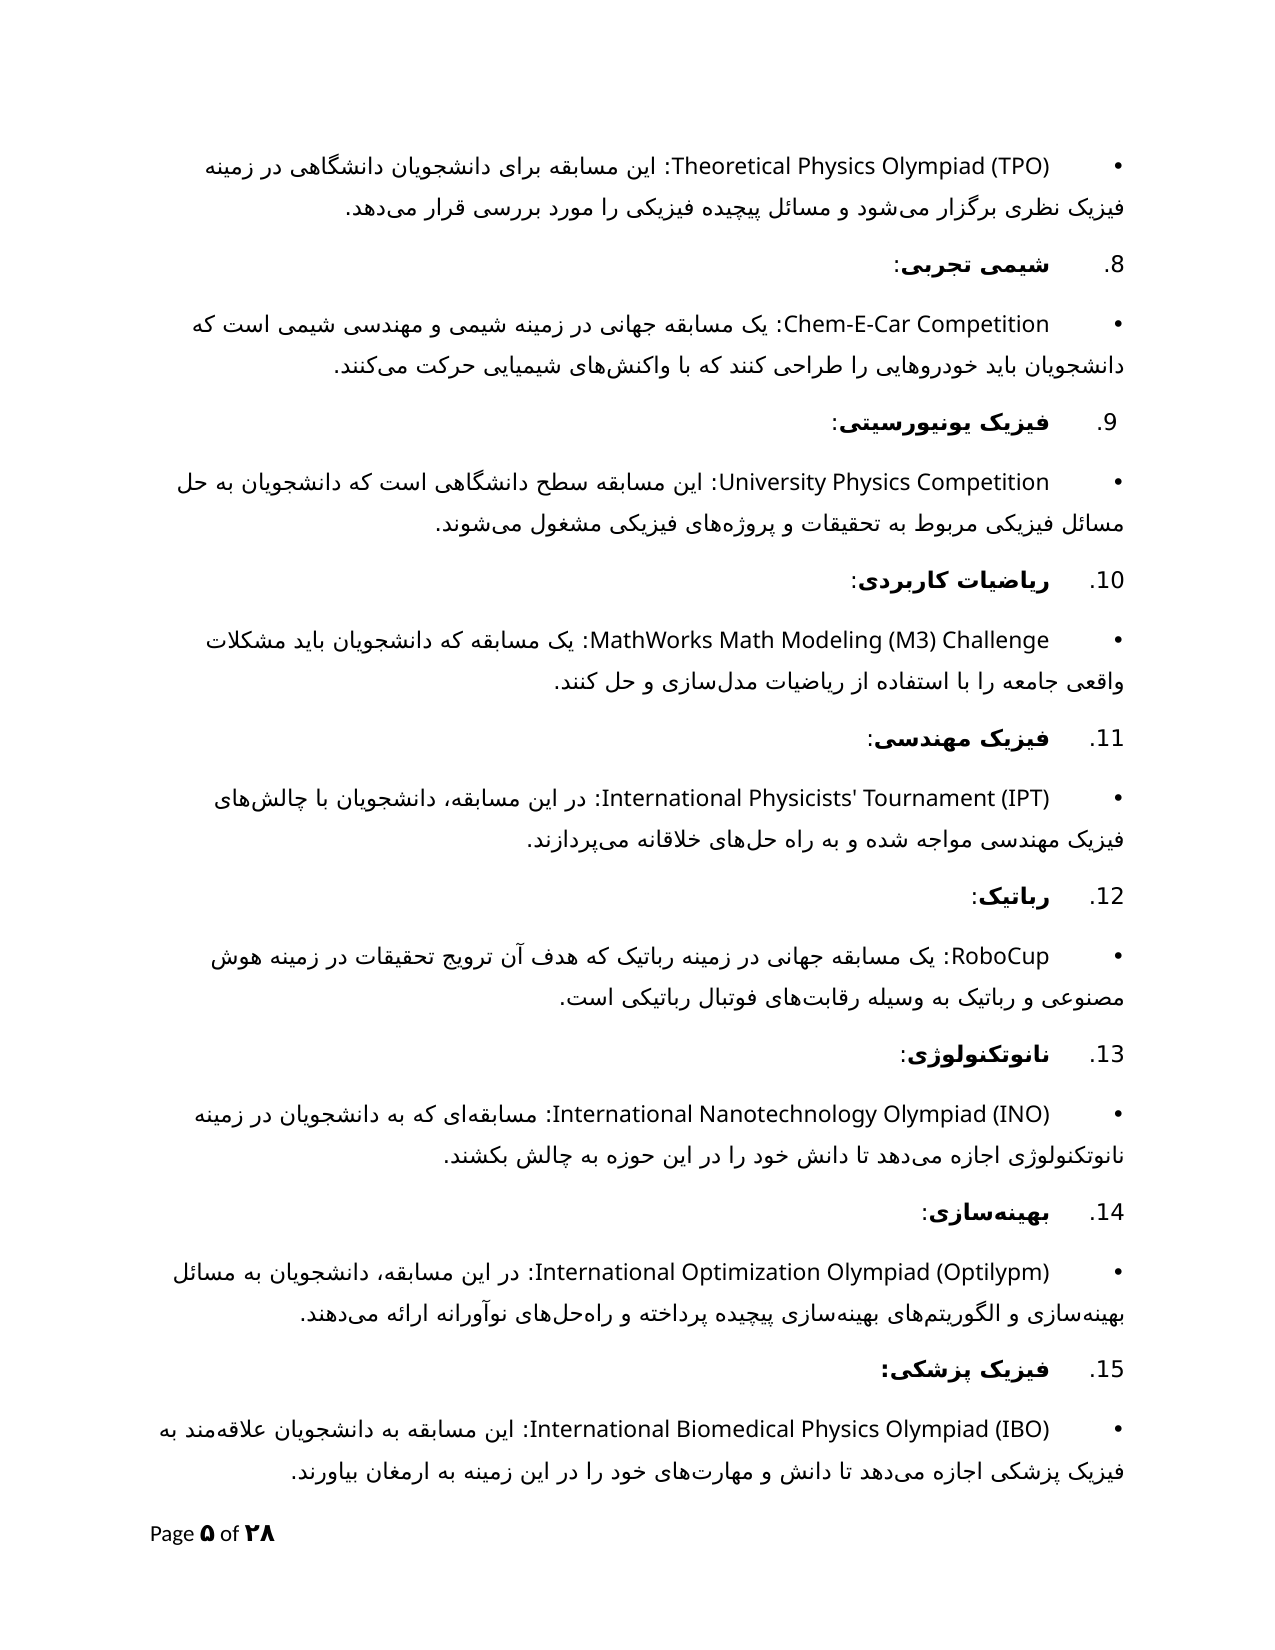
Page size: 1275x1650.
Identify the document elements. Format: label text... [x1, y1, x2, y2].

text • Theoretical Physics Olympiad (TPO): این مسابقه برای دانشجویان دانشگاهی در زمینه فیزیک نظری برگزار می‌شود و مسائل پیچیده فیزیکی را مورد بررسی قرار می‌دهد. [150, 150, 1125, 221]
text • International Nanotechnology Olympiad (INO): مسابقه‌ای که به دانشجویان در زمینه نانوتکنولوژی اجازه می‌دهد تا دانش خود را در این حوزه به چالش بکشند. [150, 1097, 1125, 1169]
text 12. رباتیک: [150, 883, 1125, 909]
text • University Physics Competition: این مسابقه سطح دانشگاهی است که دانشجویان به حل مسائل فیزیکی مربوط به تحقیقات و پروژه‌های فیزیکی مشغول می‌شوند. [150, 466, 1125, 537]
text • International Physicists' Tournament (IPT): در این مسابقه، دانشجویان با چالش‌های فیزیک مهندسی مواجه شده و به راه حل‌های خلاقانه می‌پردازند. [150, 782, 1125, 853]
text • International Optimization Olympiad (Optilypm): در این مسابقه، دانشجویان به مسائل بهینه‌سازی و الگوریتم‌های بهینه‌سازی پیچیده پرداخته و راه‌حل‌های نوآورانه ارائه می‌دهند. [150, 1255, 1125, 1327]
text 11. فیزیک مهندسی: [150, 725, 1125, 752]
text 13. نانوتکنولوژی: [150, 1041, 1125, 1067]
text 10. ریاضیات کاربردی: [150, 567, 1125, 594]
text • International Biomedical Physics Olympiad (IBO): این مسابقه به دانشجویان علاقه‌مند به فیزیک پزشکی اجازه می‌دهد تا دانش و مهارت‌های خود را در این زمینه به ارمغان بیاورند. [150, 1413, 1125, 1484]
text • RoboCup: یک مسابقه جهانی در زمینه رباتیک که هدف آن ترویج تحقیقات در زمینه هوش مصنوعی و رباتیک به وسیله رقابت‌های فوتبال رباتیکی است. [150, 939, 1125, 1011]
text 8. شیمی تجربی: [150, 251, 1125, 278]
text 14. بهینه‌سازی: [150, 1199, 1125, 1225]
text 9. فیزیک یونیورسیتی: [150, 409, 1125, 436]
text • Chem-E-Car Competition: یک مسابقه جهانی در زمینه شیمی و مهندسی شیمی است که دانشجویان باید خودروهایی را طراحی کنند که با واکنش‌های شیمیایی حرکت می‌کنند. [150, 308, 1125, 379]
text • MathWorks Math Modeling (M3) Challenge: یک مسابقه که دانشجویان باید مشکلات واقعی جامعه را با استفاده از ریاضیات مدل‌سازی و حل کنند. [150, 624, 1125, 695]
text 15. فیزیک پزشکی: [150, 1357, 1125, 1383]
